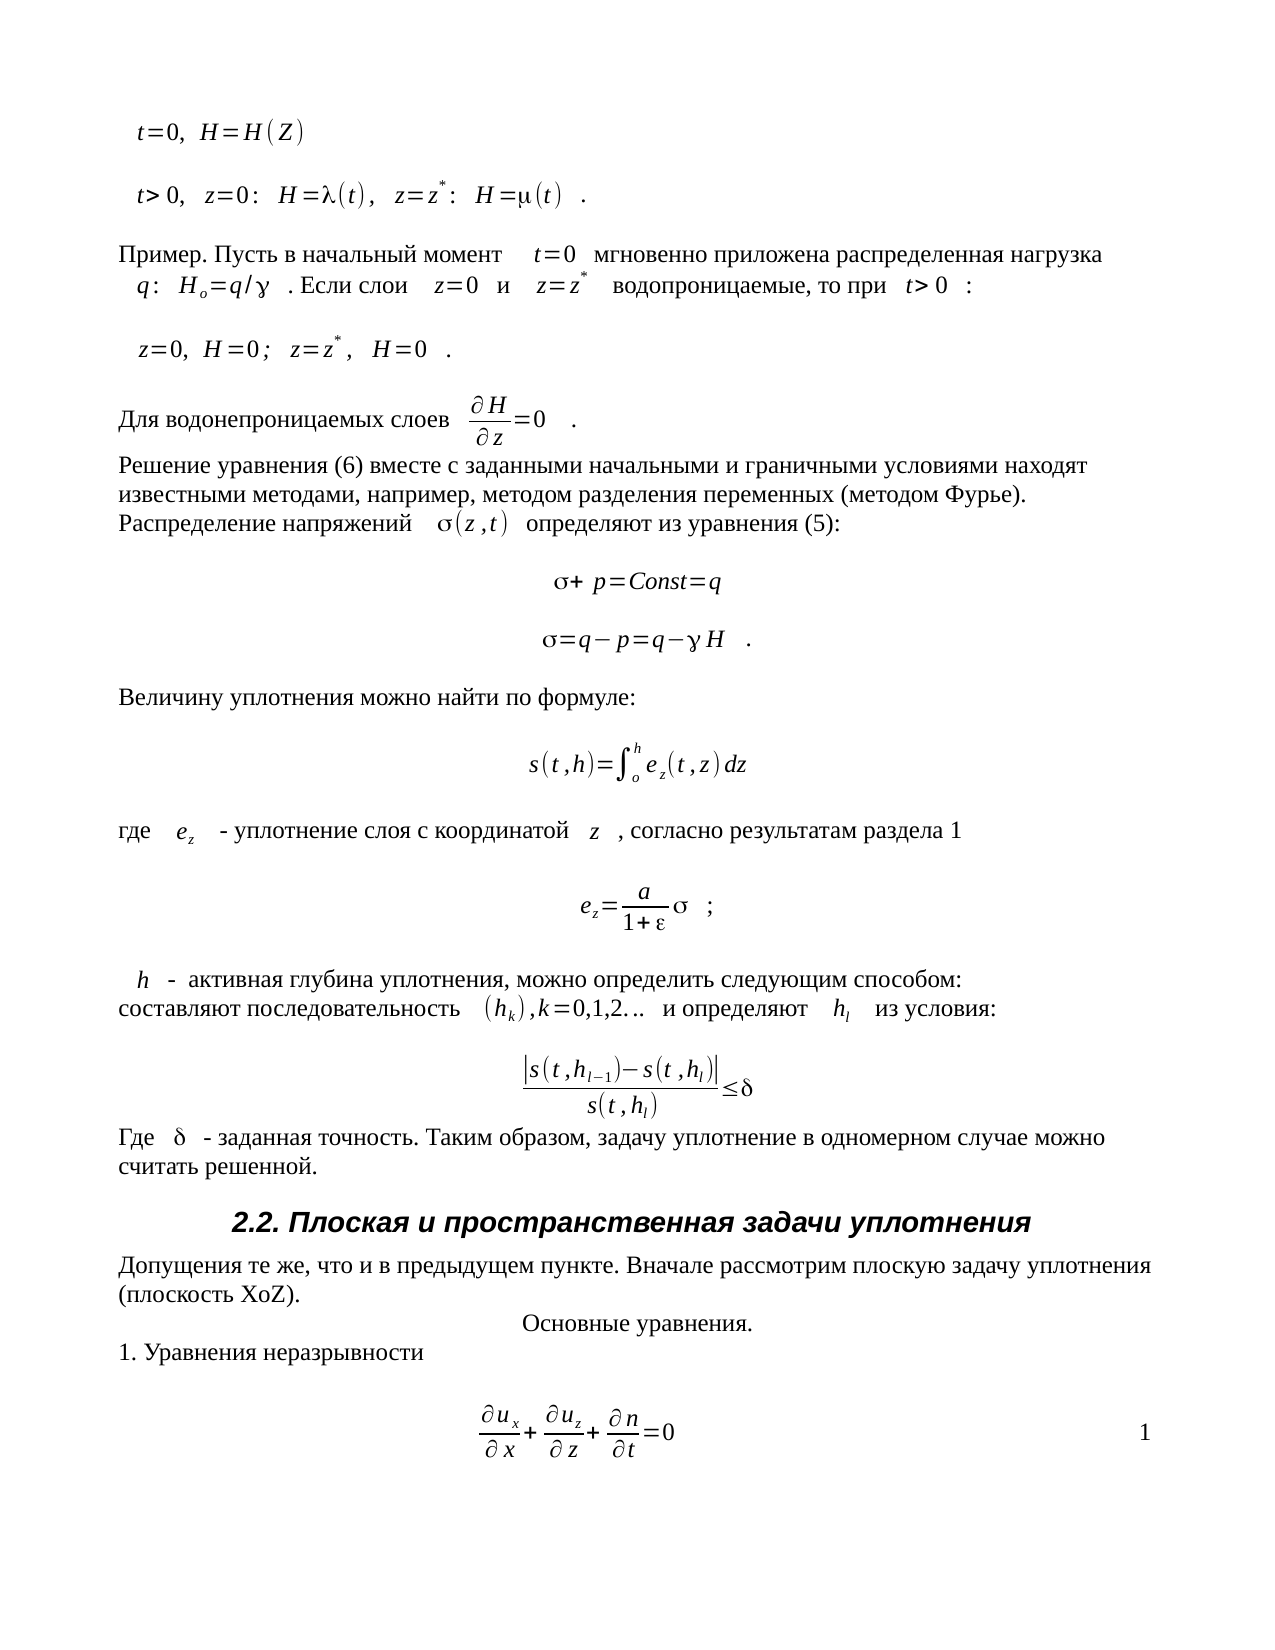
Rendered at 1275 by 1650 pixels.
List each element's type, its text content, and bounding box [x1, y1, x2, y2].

subtitle 2.2. Плоская и пространственная задачи уплотнения [118, 1204, 1157, 1238]
text где - уплотнение слоя с координатой, согласно результатам раздела 1 [118, 815, 1157, 848]
text 1. Уравнения неразрывности [118, 1337, 1157, 1366]
text Основные уравнения. [118, 1308, 1157, 1337]
text Величину уплотнения можно найти по формуле: [118, 682, 1157, 711]
text . [118, 331, 1157, 362]
table_header [118, 1394, 1041, 1481]
table_header 1 [1041, 1394, 1157, 1481]
text Для водонепроницаемых слоев . [118, 391, 1157, 450]
text Решение уравнения (6) вместе с заданными начальными и граничными условиями находят известными методами, например, методом разделения переменных (методом Фурье). Распределение напряжений определяют из уравнения (5): [118, 450, 1157, 538]
text Допущения те же, что и в предыдущем пункте. Вначале рассмотрим плоскую задачу уплотнения (плоскость XoZ). [118, 1251, 1157, 1308]
text составляют последовательность и определяют из условия: [118, 993, 1157, 1026]
text - активная глубина уплотнения, можно определить следующим способом: [118, 964, 1157, 993]
text Пример. Пусть в начальный момент мгновенно приложена распределенная нагрузка . Если слои и водопроницаемые, то при: [118, 239, 1157, 302]
text . [118, 623, 1157, 653]
text . [118, 177, 1157, 210]
text ; [118, 877, 1157, 936]
text Где- заданная точность. Таким образом, задачу уплотнение в одномерном случае можно считать решенной. [118, 1122, 1157, 1179]
